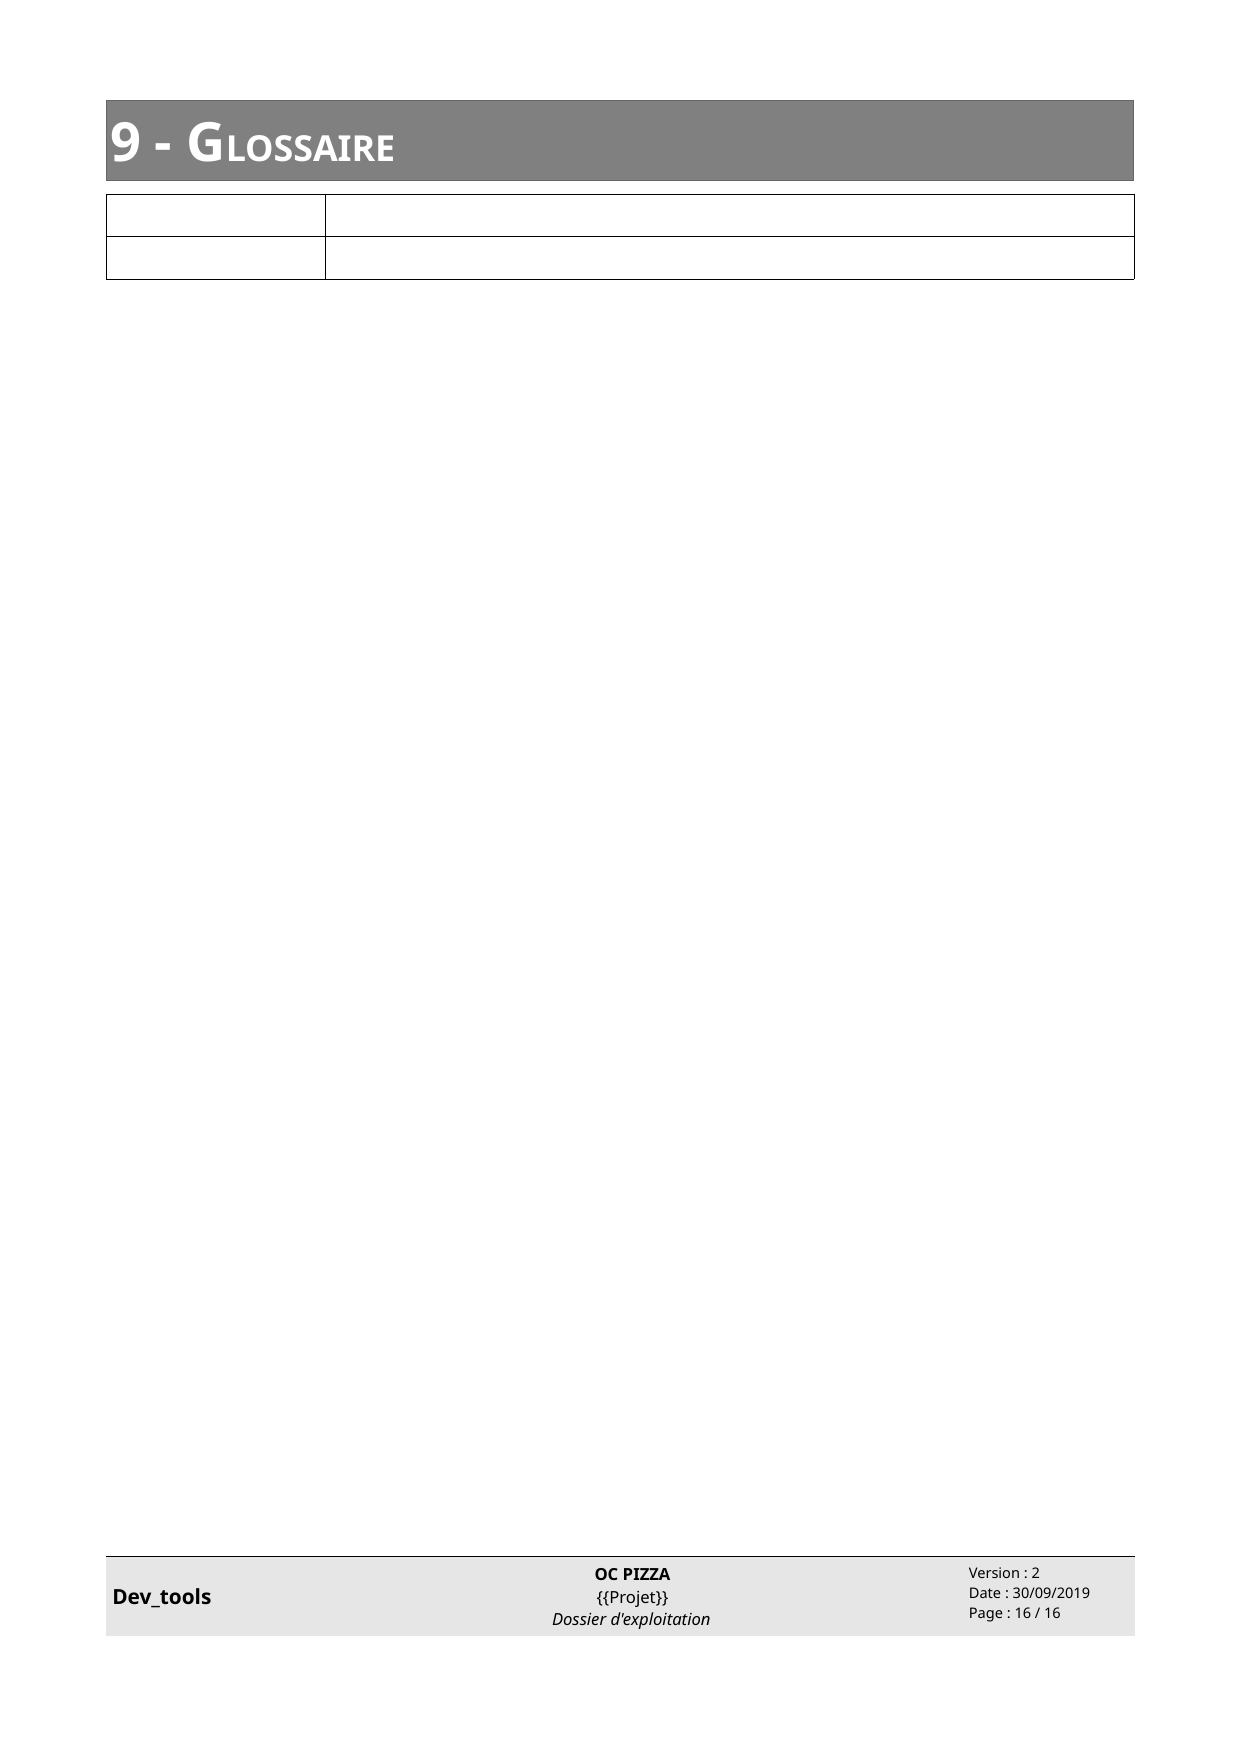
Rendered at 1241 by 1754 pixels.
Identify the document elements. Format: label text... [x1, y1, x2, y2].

table_cell [107, 237, 325, 279]
table_header [326, 195, 1134, 236]
table_header [107, 195, 325, 236]
subtitle Glossaire [107, 101, 1133, 180]
table_cell [326, 237, 1134, 279]
